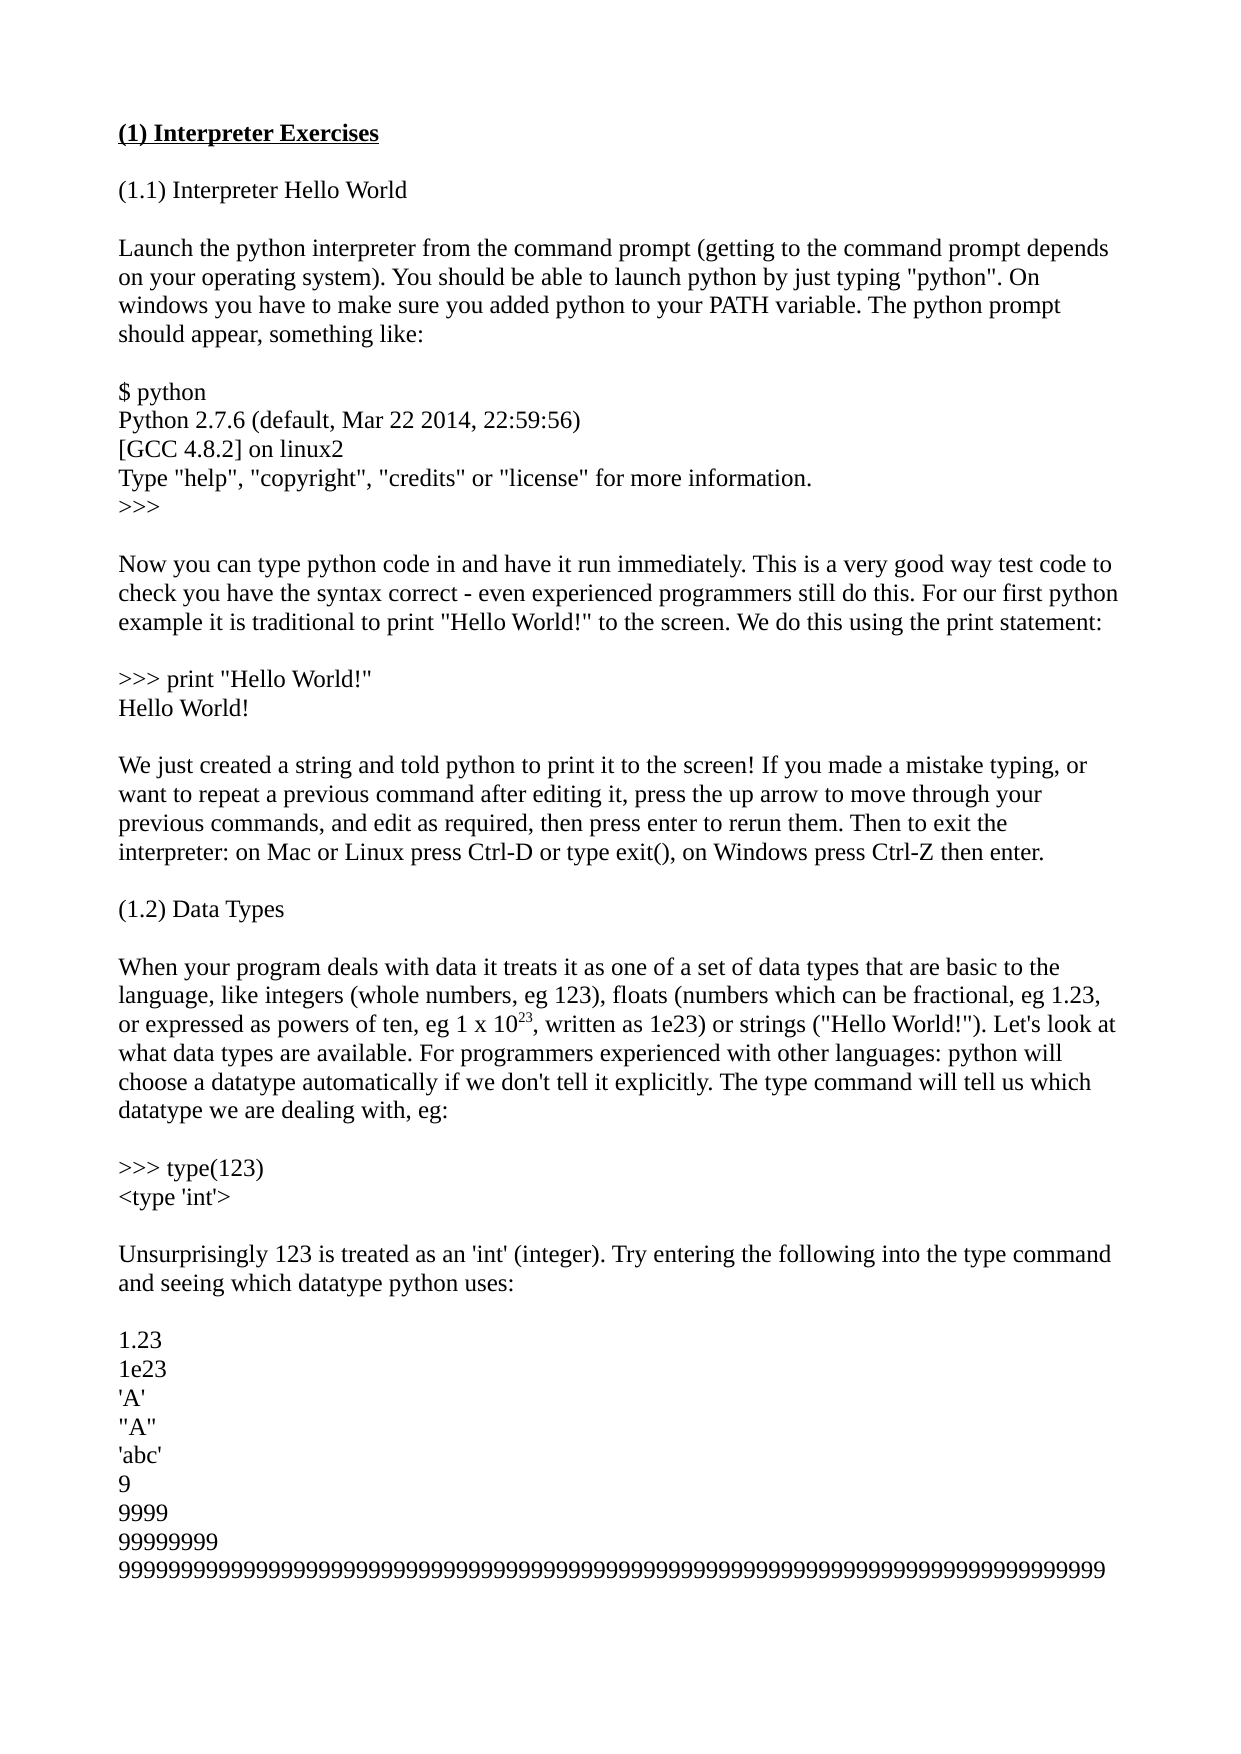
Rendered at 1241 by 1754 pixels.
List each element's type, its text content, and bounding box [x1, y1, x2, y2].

text 9999 [118, 1498, 1122, 1527]
text (1) Interpreter Exercises [118, 118, 1122, 147]
text Now you can type python code in and have it run immediately. This is a very good way test code to check you have the syntax correct - even experienced programmers still do this. For our first python example it is traditional to print "Hello World!" to the screen. We do this using the print statement: [118, 549, 1122, 636]
text [GCC 4.8.2] on linux2 [118, 434, 1122, 463]
text Hello World! [118, 693, 1122, 722]
text 9 [118, 1469, 1122, 1498]
text 1.23 [118, 1326, 1122, 1354]
text When your program deals with data it treats it as one of a set of data types that are basic to the language, like integers (whole numbers, eg 123), floats (numbers which can be fractional, eg 1.23, or expressed as powers of ten, eg 1 x 1023, written as 1e23) or strings ("Hello World!"). Let's look at what data types are available. For programmers experienced with other languages: python will choose a datatype automatically if we don't tell it explicitly. The type command will tell us which datatype we are dealing with, eg: [118, 952, 1122, 1124]
text Launch the python interpreter from the command prompt (getting to the command prompt depends on your operating system). You should be able to launch python by just typing "python". On windows you have to make sure you added python to your PATH variable. The python prompt should appear, something like: [118, 233, 1122, 348]
text (1.1) Interpreter Hello World [118, 176, 1122, 204]
text Unsurprisingly 123 is treated as an 'int' (integer). Try entering the following into the type command and seeing which datatype python uses: [118, 1239, 1122, 1297]
text >>> type(123) [118, 1153, 1122, 1182]
text 'A' [118, 1383, 1122, 1412]
text 9999999999999999999999999999999999999999999999999999999999999999999999999999999 [118, 1556, 1122, 1584]
text 'abc' [118, 1441, 1122, 1469]
text 99999999 [118, 1527, 1122, 1556]
text 1e23 [118, 1354, 1122, 1383]
text "A" [118, 1412, 1122, 1441]
text We just created a string and told python to print it to the screen! If you made a mistake typing, or want to repeat a previous command after editing it, press the up arrow to move through your previous commands, and edit as required, then press enter to rerun them. Then to exit the interpreter: on Mac or Linux press Ctrl-D or type exit(), on Windows press Ctrl-Z then enter. [118, 751, 1122, 866]
text >>> [118, 492, 1122, 521]
text >>> print "Hello World!" [118, 664, 1122, 693]
text $ python [118, 377, 1122, 406]
text Python 2.7.6 (default, Mar 22 2014, 22:59:56) [118, 406, 1122, 434]
text (1.2) Data Types [118, 894, 1122, 923]
text Type "help", "copyright", "credits" or "license" for more information. [118, 463, 1122, 492]
text <type 'int'> [118, 1182, 1122, 1211]
